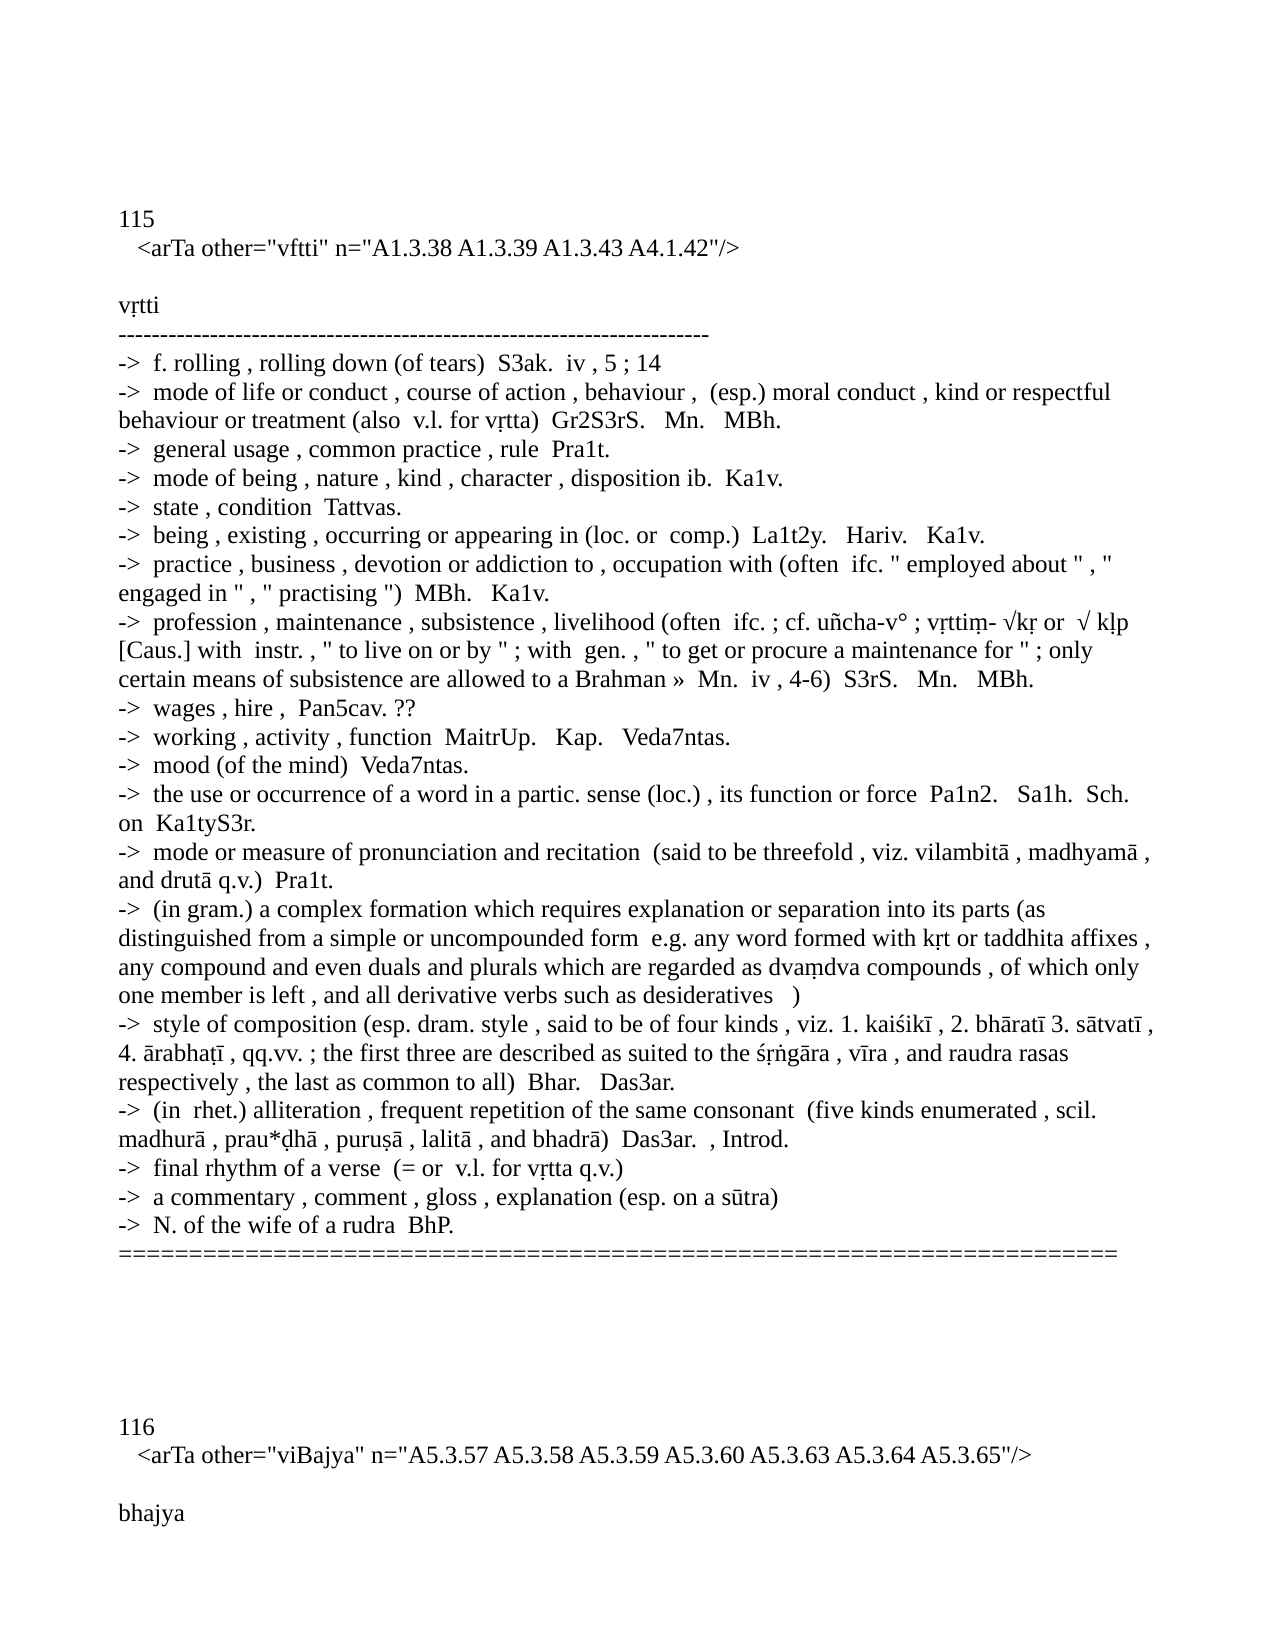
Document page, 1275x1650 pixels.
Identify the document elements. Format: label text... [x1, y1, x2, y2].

text <arTa other="viBajya" n="A5.3.57 A5.3.58 A5.3.59 A5.3.60 A5.3.63 A5.3.64 A5.3.65"/> [118, 1441, 1157, 1469]
text bhajya [118, 1498, 1157, 1527]
text -> (in rhet.) alliteration , frequent repetition of the same consonant (five kinds enumerated , scil. madhurā , prau*ḍhā , puruṣā , lalitā , and bhadrā) Das3ar. , Introd. [118, 1096, 1157, 1153]
text -> the use or occurrence of a word in a partic. sense (loc.) , its function or force Pa1n2. Sa1h. Sch. on Ka1tyS3r. [118, 779, 1157, 837]
text -> practice , business , devotion or addiction to , occupation with (often ifc. " employed about " , " engaged in " , " practising ") MBh. Ka1v. [118, 549, 1157, 607]
text -> mode of life or conduct , course of action , behaviour , (esp.) moral conduct , kind or respectful behaviour or treatment (also v.l. for vṛtta) Gr2S3rS. Mn. MBh. [118, 377, 1157, 434]
text -> working , activity , function MaitrUp. Kap. Veda7ntas. [118, 722, 1157, 751]
text ----------------------------------------------------------------------- [118, 319, 1157, 348]
text -> mode or measure of pronunciation and recitation (said to be threefold , viz. vilambitā , madhyamā , and drutā q.v.) Pra1t. [118, 837, 1157, 894]
text -> N. of the wife of a rudra BhP. [118, 1211, 1157, 1239]
text -> mood (of the mind) Veda7ntas. [118, 751, 1157, 779]
text -> f. rolling , rolling down (of tears) S3ak. iv , 5 ; 14 [118, 348, 1157, 377]
text -> general usage , common practice , rule Pra1t. [118, 434, 1157, 463]
text -> state , condition Tattvas. [118, 492, 1157, 521]
text -> being , existing , occurring or appearing in (loc. or comp.) La1t2y. Hariv. Ka1v. [118, 521, 1157, 549]
text -> style of composition (esp. dram. style , said to be of four kinds , viz. 1. kaiśikī , 2. bhāratī 3. sātvatī , 4. ārabhaṭī , qq.vv. ; the first three are described as suited to the śṛṅgāra , vīra , and raudra rasas respectively , the last as common to all) Bhar. Das3ar. [118, 1009, 1157, 1096]
text ======================================================================= [118, 1239, 1157, 1268]
text -> final rhythm of a verse (= or v.l. for vṛtta q.v.) [118, 1153, 1157, 1182]
text -> wages , hire , Pan5cav. ?? [118, 693, 1157, 722]
text -> profession , maintenance , subsistence , livelihood (often ifc. ; cf. uñcha-v° ; vṛttiṃ- √kṛ or √ kḷp [Caus.] with instr. , " to live on or by " ; with gen. , " to get or procure a maintenance for " ; only certain means of subsistence are allowed to a Brahman » Mn. iv , 4-6) S3rS. Mn. MBh. [118, 607, 1157, 693]
text -> mode of being , nature , kind , character , disposition ib. Ka1v. [118, 463, 1157, 492]
text vṛtti [118, 291, 1157, 319]
text -> (in gram.) a complex formation which requires explanation or separation into its parts (as distinguished from a simple or uncompounded form e.g. any word formed with kṛt or taddhita affixes , any compound and even duals and plurals which are regarded as dvaṃdva compounds , of which only one member is left , and all derivative verbs such as desideratives ) [118, 894, 1157, 1009]
text 115 [118, 204, 1157, 233]
text 116 [118, 1412, 1157, 1441]
text -> a commentary , comment , gloss , explanation (esp. on a sūtra) [118, 1182, 1157, 1211]
text <arTa other="vftti" n="A1.3.38 A1.3.39 A1.3.43 A4.1.42"/> [118, 233, 1157, 262]
